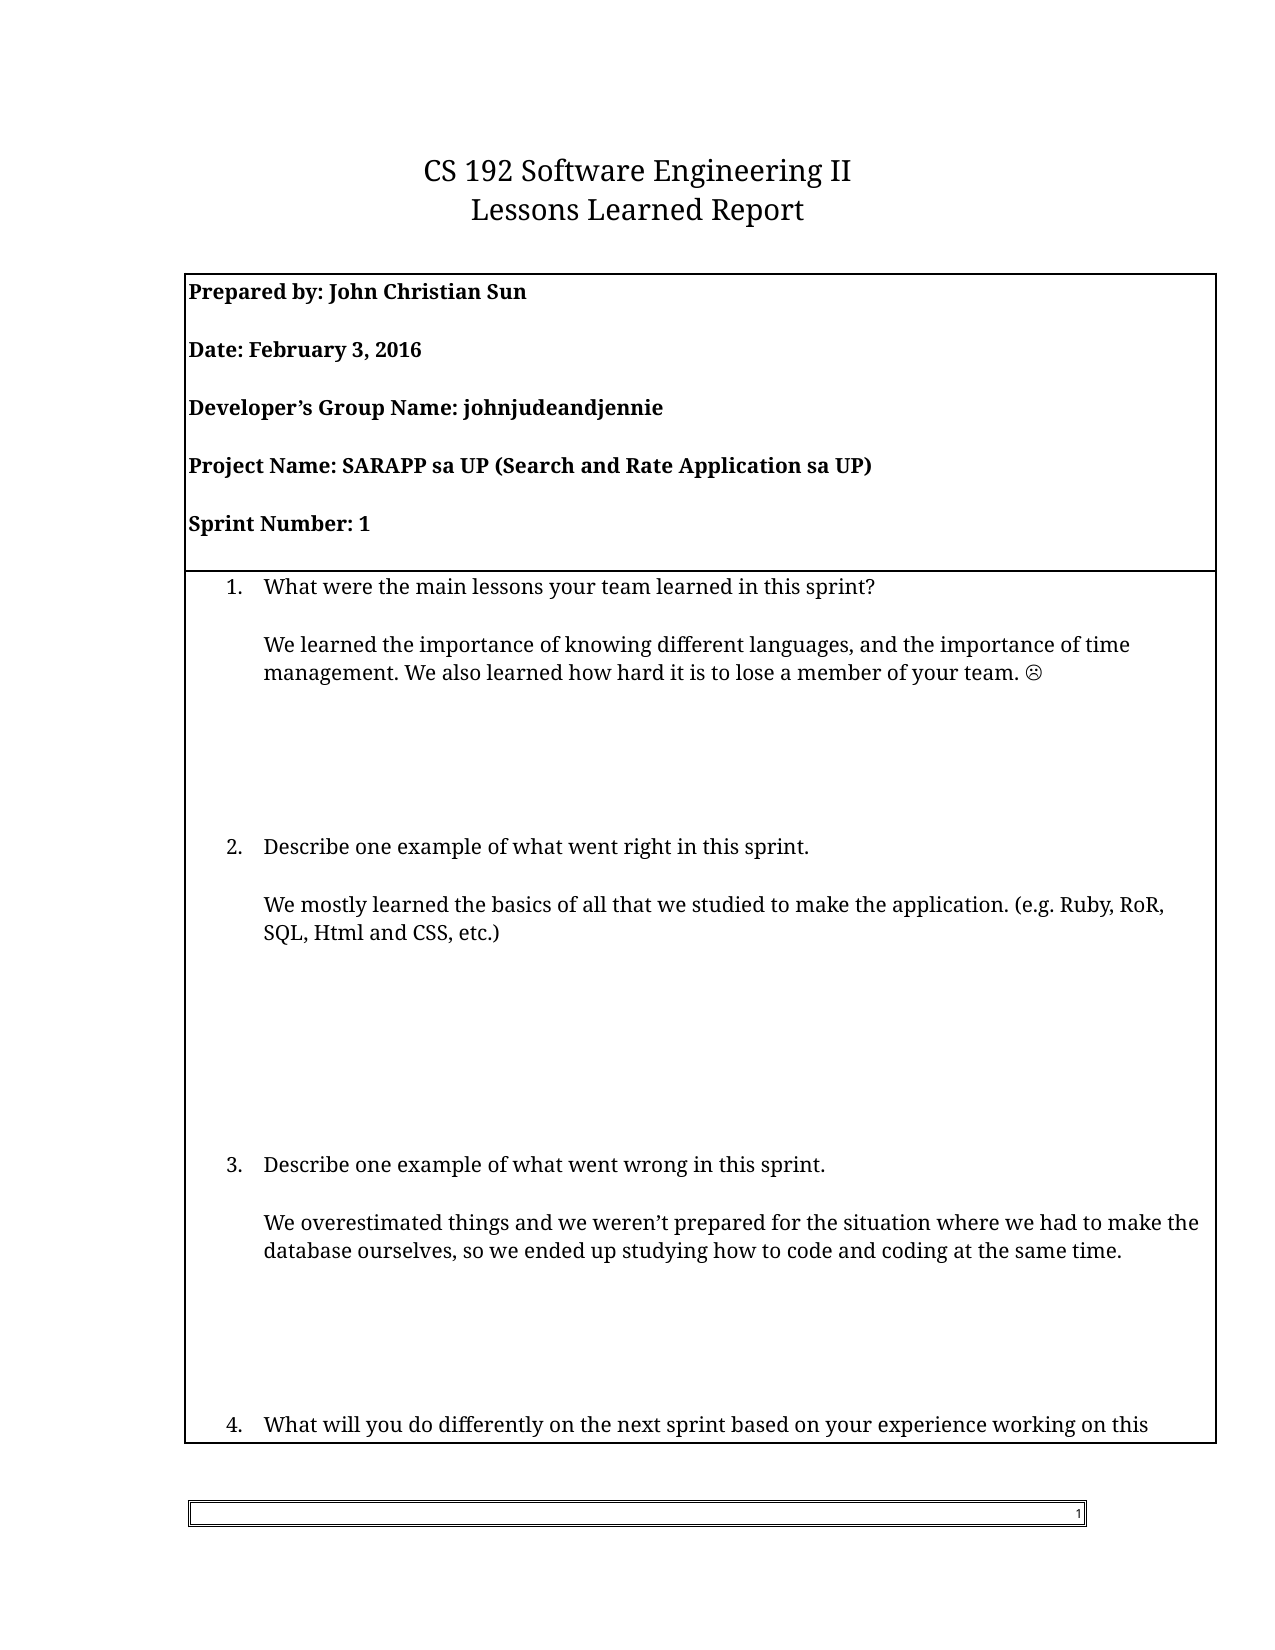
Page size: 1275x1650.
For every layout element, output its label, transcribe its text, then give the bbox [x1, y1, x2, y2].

table_header Prepared by: John Christian Sun Date: February 3, 2016 Developer’s Group Name: johnjudeandjennie Project Name: SARAPP sa UP (Search and Rate Application sa UP) Sprint Number: 1 [186, 275, 1215, 570]
table_cell What were the main lessons your team learned in this sprint? We learned the importance of knowing different languages, and the importance of time management. We also learned how hard it is to lose a member of your team.  Describe one example of what went right in this sprint. We mostly learned the basics of all that we studied to make the application. (e.g. Ruby, RoR, SQL, Html and CSS, etc.) Describe one example of what went wrong in this sprint. We overestimated things and we weren’t prepared for the situation where we had to make the database ourselves, so we ended up studying how to code and coding at the same time. What will you do differently on the next sprint based on your experience working on this [186, 572, 1215, 1442]
text Lessons Learned Report [187, 190, 1087, 229]
text CS 192 Software Engineering II [187, 150, 1087, 190]
